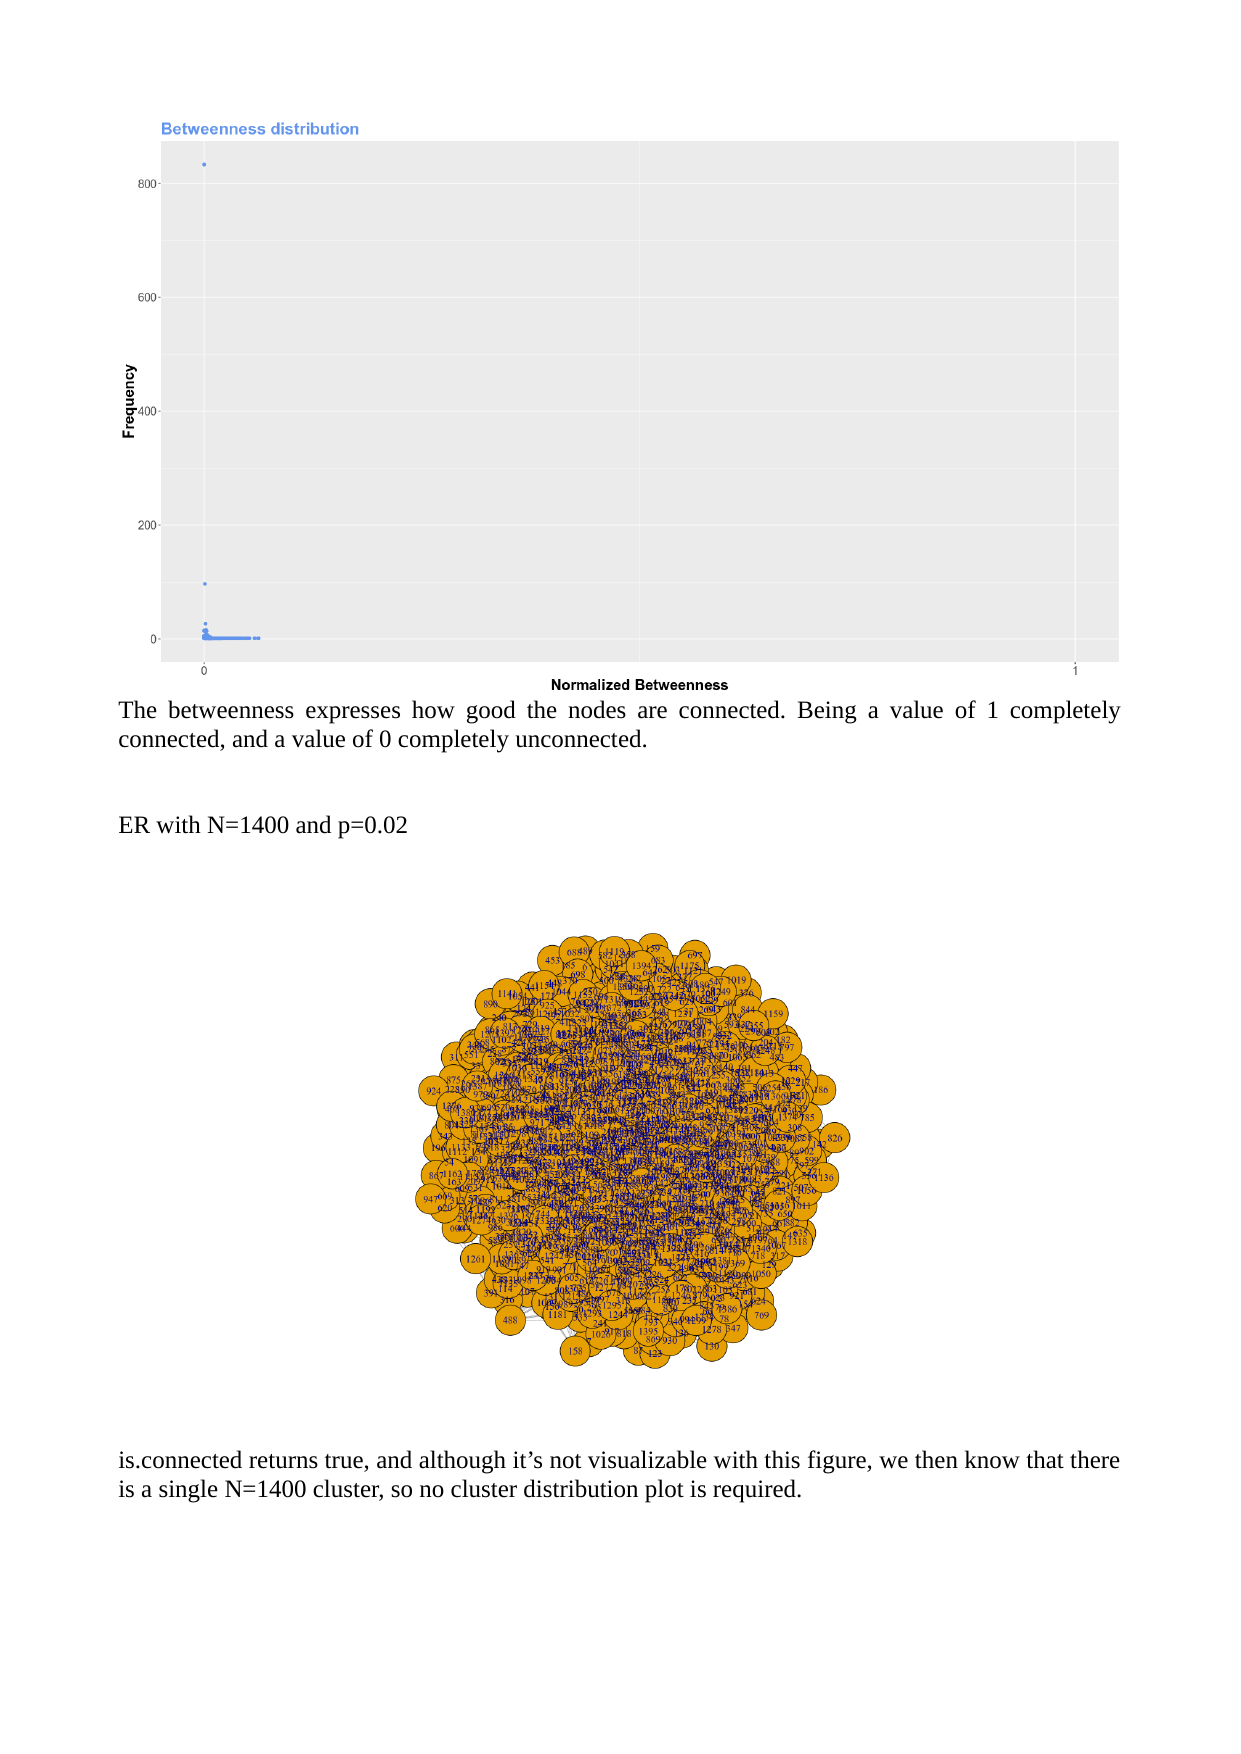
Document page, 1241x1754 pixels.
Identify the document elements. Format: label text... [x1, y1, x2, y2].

picture [118, 867, 1123, 1446]
picture [118, 118, 1123, 696]
text ER with N=1400 and p=0.02 [118, 810, 1122, 839]
text The betweenness expresses how good the nodes are connected. Being a value of 1 completely connected, and a value of 0 completely unconnected. [118, 696, 1122, 753]
text is.connected returns true, and although it’s not visualizable with this figure, we then know that there is a single N=1400 cluster, so no cluster distribution plot is required. [118, 1446, 1122, 1503]
